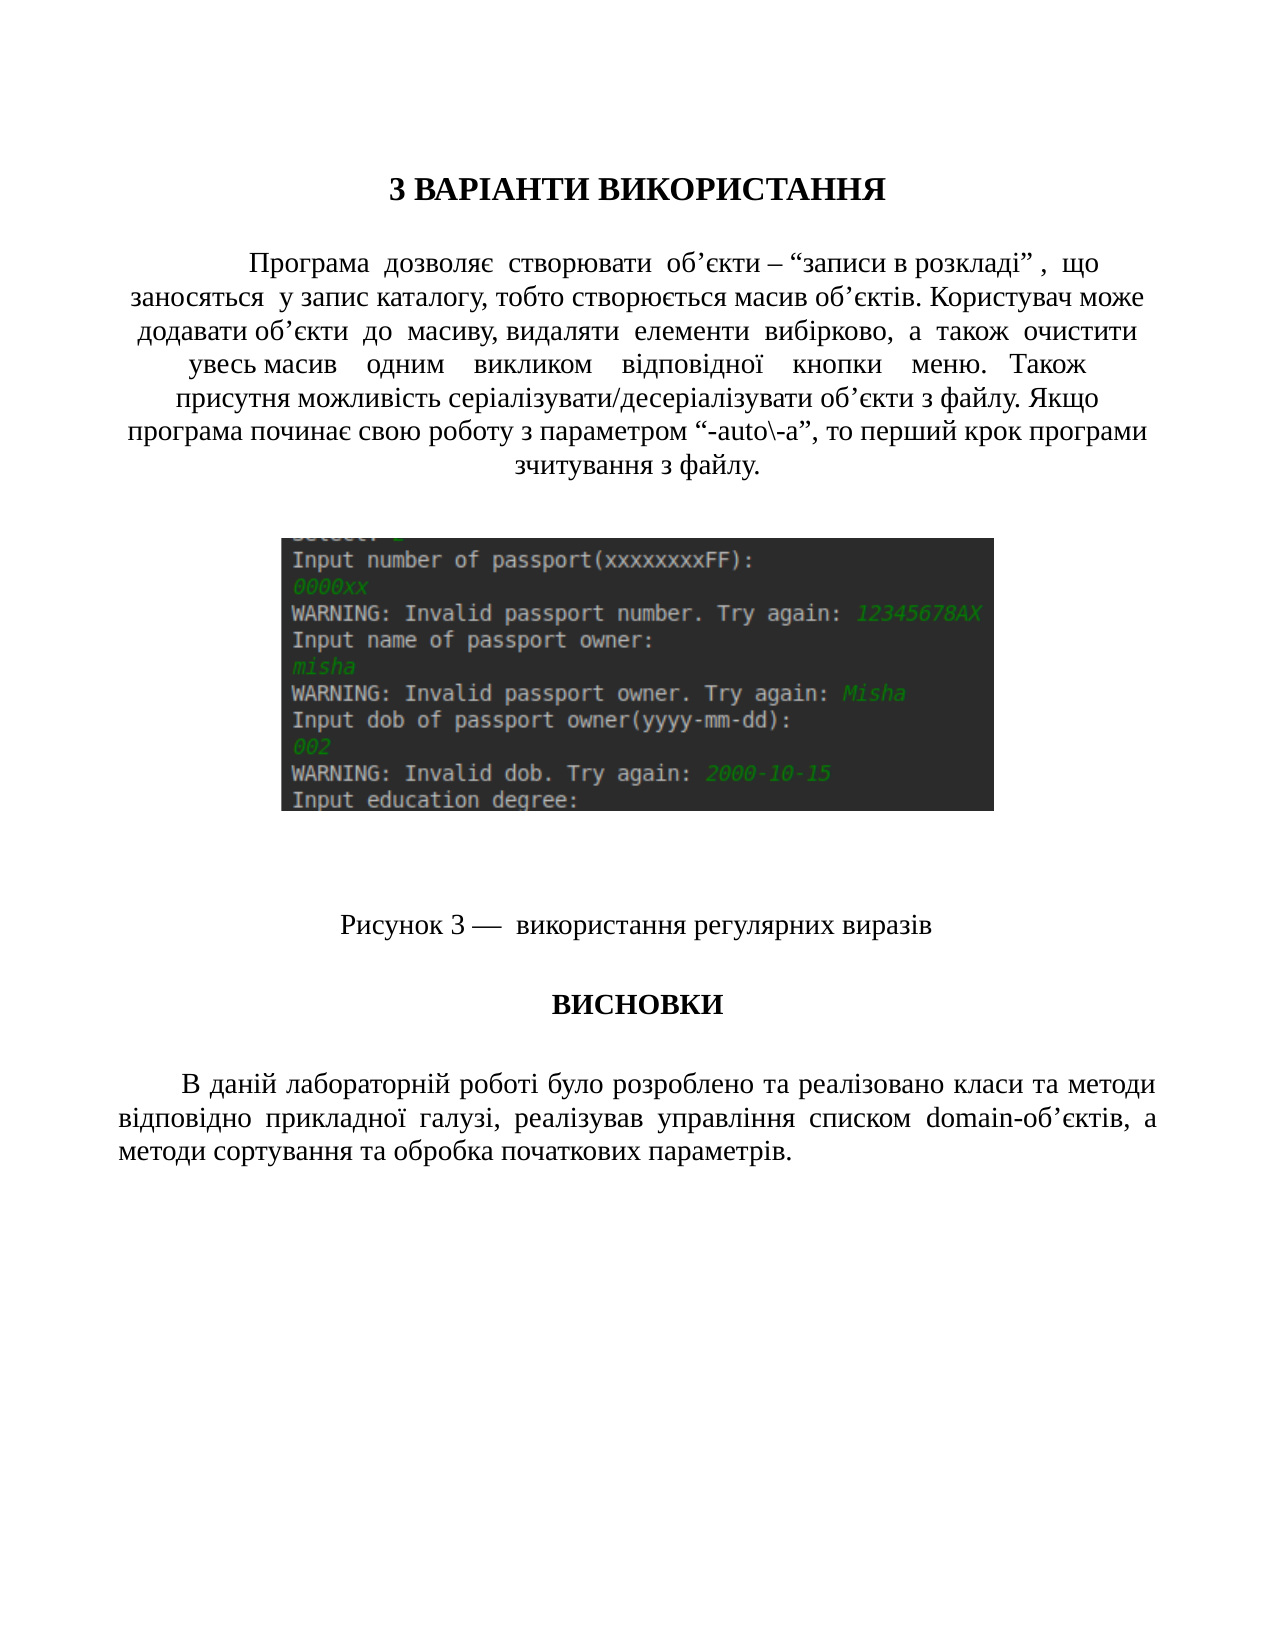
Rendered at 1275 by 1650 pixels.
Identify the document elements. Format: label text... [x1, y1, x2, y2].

picture [281, 538, 994, 811]
text 3 ВАРІАНТИ ВИКОРИСТАННЯ Програма дозволяє створювати об’єкти – “записи в розкладі” , що заносяться у запис каталогу, тобто створюється масив об’єктів. Користувач може додавати об’єкти до масиву, видаляти елементи вибірково, а також очистити увесь масив одним викликом відповідної кнопки меню. Також присутня можливість серіалізувати/десеріалізувати об’єкти з файлу. Якщо програма починає свою роботу з параметром “-auto\-a”, то перший крок програми зчитування з файлу. [118, 169, 1157, 480]
text В даній лабораторній роботі було розроблено та реалізовано класи та методи відповідно прикладної галузі, реалізував управління списком domain-об’єктів, а методи сортування та обробка початкових параметрів. [118, 1033, 1157, 1167]
text ВИСНОВКИ [118, 987, 1157, 1020]
text Рисунок 3 — використання регулярних виразів [118, 907, 1157, 941]
